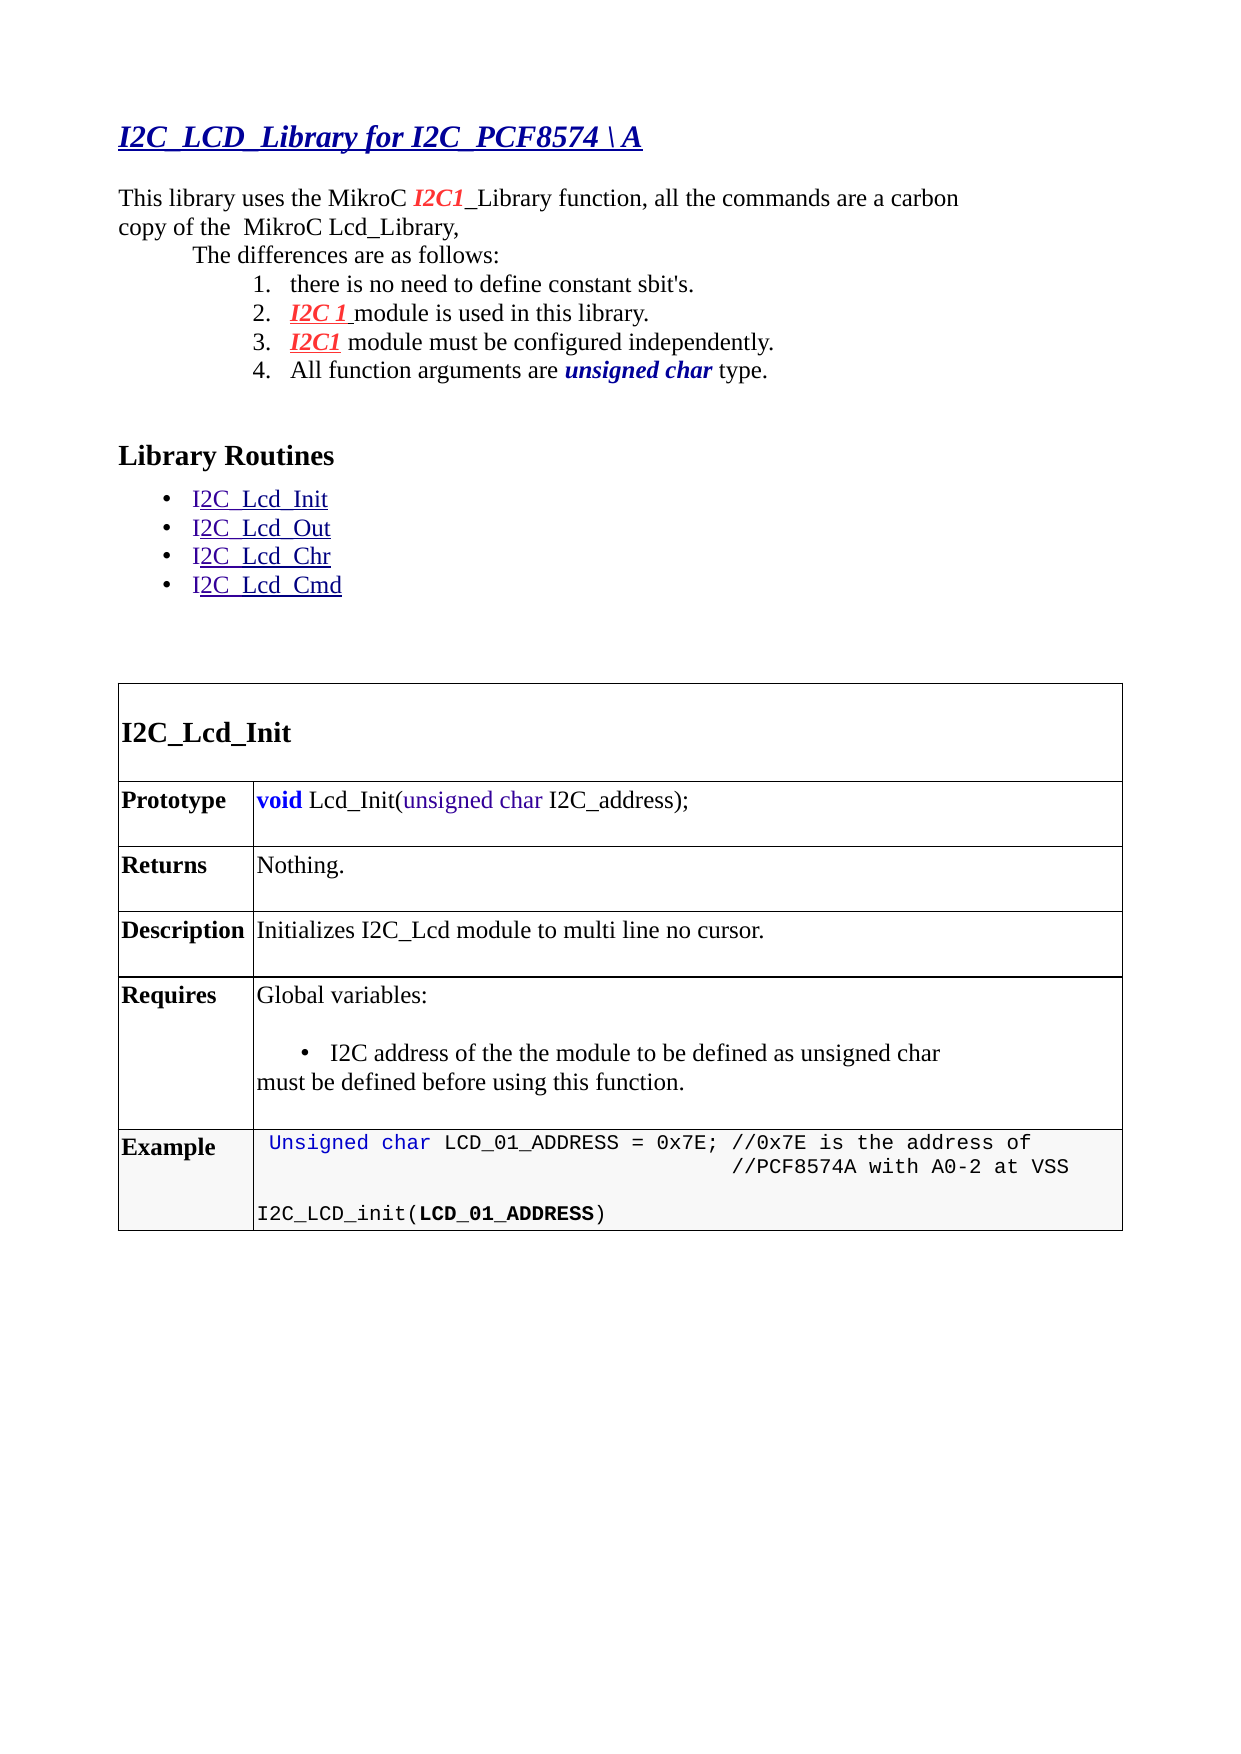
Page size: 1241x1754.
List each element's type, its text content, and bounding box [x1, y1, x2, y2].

table_cell void Lcd_Init(unsigned char I2C_address); [254, 782, 1122, 846]
list I2C 1 module is used in this library. [252, 298, 1122, 327]
table_cell Requires [119, 978, 253, 1128]
list I2C_Lcd_Chr [162, 541, 1122, 570]
table_cell Prototype [119, 782, 253, 846]
list I2C_Lcd_Cmd [162, 570, 1122, 599]
table_cell Global variables: I2C address of the the module to be defined as unsigned char must be defined before using this function. [254, 978, 1122, 1128]
text This library uses the MikroC I2C1_Library function, all the commands are a carbon [118, 183, 1122, 212]
table_header I2C_Lcd_Init [119, 684, 1122, 781]
table_cell Unsigned char LCD_01_ADDRESS = 0x7E; //0x7E is the address of //PCF8574A with A0-2 at VSS I2C_LCD_init(LCD_01_ADDRESS) [254, 1130, 1122, 1230]
subtitle Library Routines [118, 438, 1122, 471]
list I2C1 module must be configured independently. [252, 327, 1122, 355]
text copy of the MikroC Lcd_Library, [118, 212, 1122, 240]
list I2C_Lcd_Out [162, 513, 1122, 541]
table_cell Description [119, 912, 253, 976]
text I2C_LCD_Library for I2C_PCF8574 \ A [118, 118, 1122, 154]
table_cell Initializes I2C_Lcd module to multi line no cursor. [254, 912, 1122, 976]
table_cell Returns [119, 847, 253, 911]
table_cell Nothing. [254, 847, 1122, 911]
list All function arguments are unsigned char type. [252, 355, 1122, 384]
list I2C_Lcd_Init [162, 484, 1122, 513]
text The differences are as follows: [118, 240, 1122, 269]
list there is no need to define constant sbit's. [252, 269, 1122, 298]
table_cell Example [119, 1130, 253, 1230]
